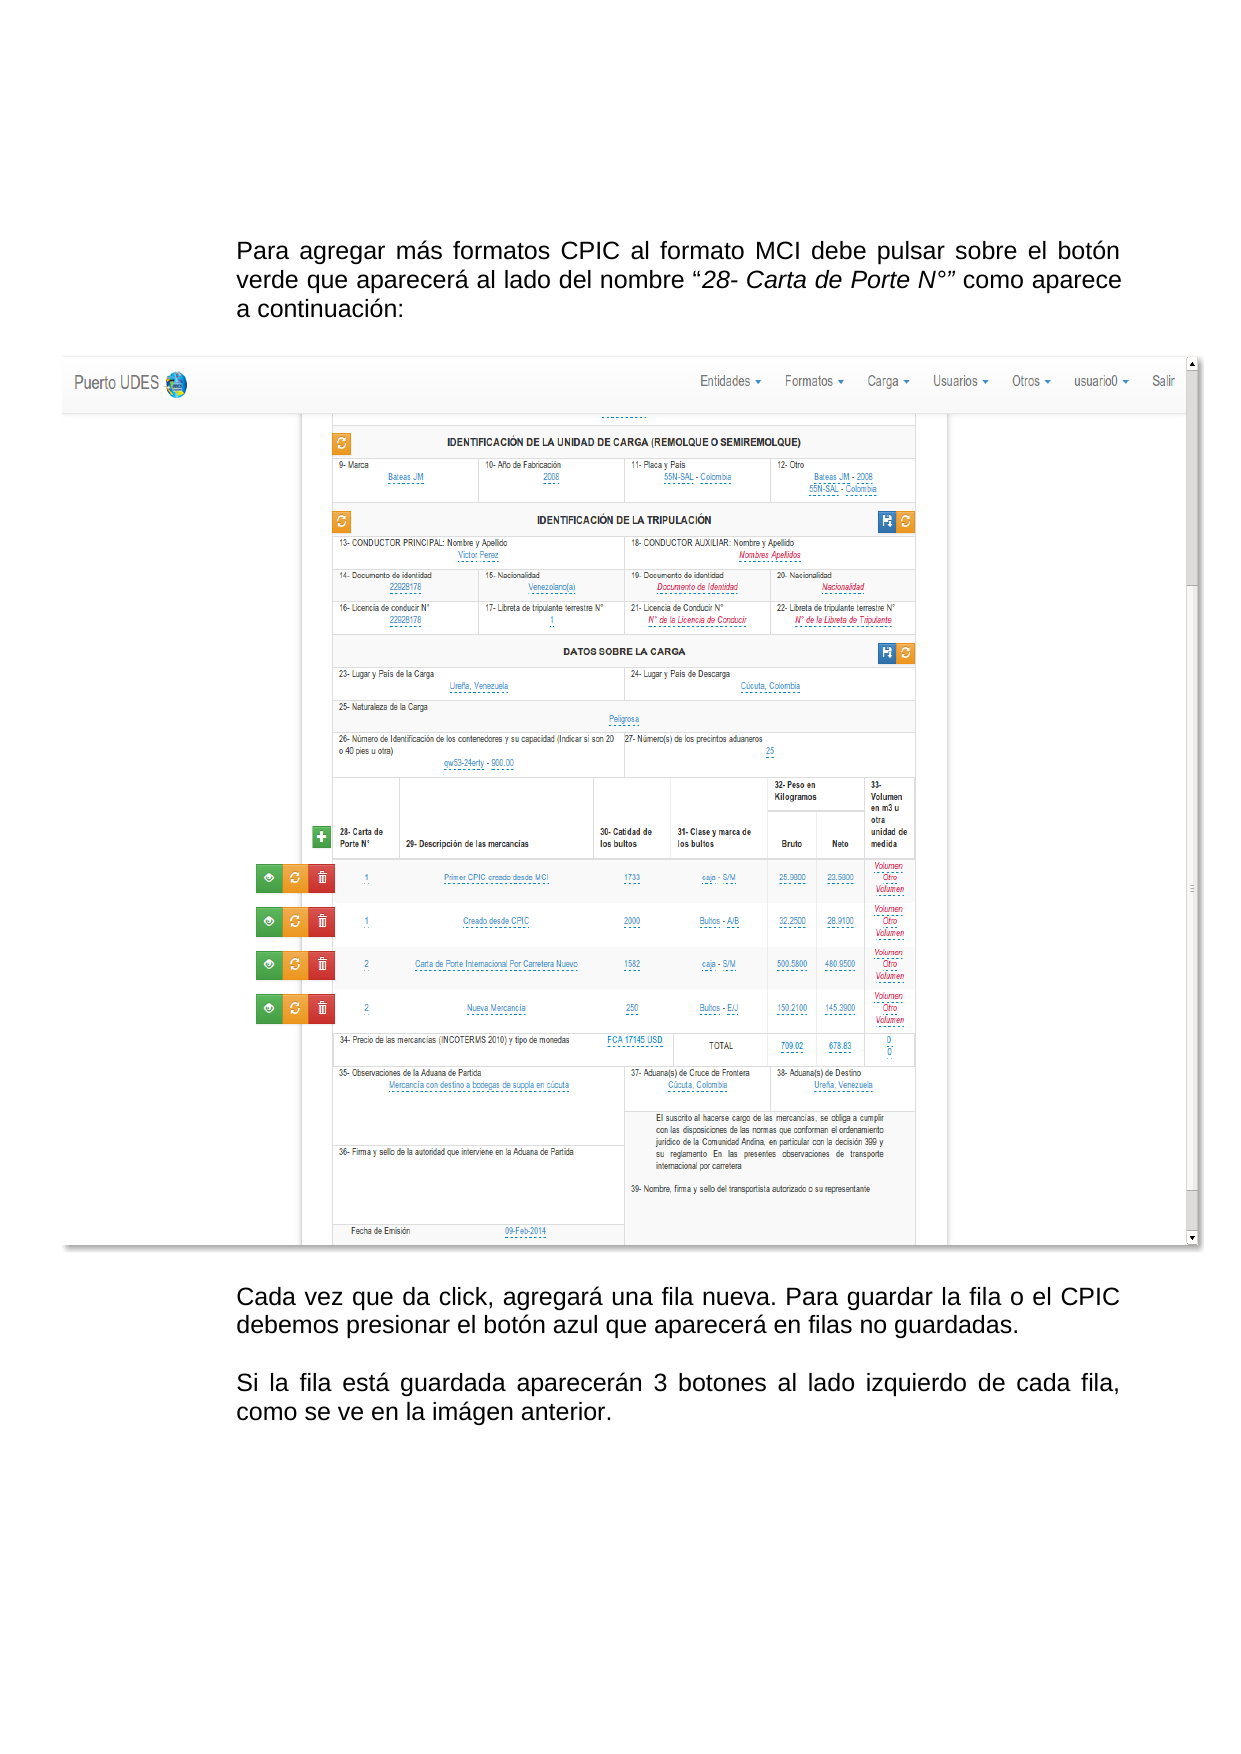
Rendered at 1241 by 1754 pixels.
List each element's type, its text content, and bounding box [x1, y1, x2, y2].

picture [58, 351, 1205, 1253]
text Cada vez que da click, agregará una fila nueva. Para guardar la fila o el CPIC debemos presionar el botón azul que aparecerá en filas no guardadas. [236, 1282, 1122, 1339]
text Si la fila está guardada aparecerán 3 botones al lado izquierdo de cada fila, como se ve en la imágen anterior. [236, 1368, 1122, 1425]
text Para agregar más formatos CPIC al formato MCI debe pulsar sobre el botón verde que aparecerá al lado del nombre “28- Carta de Porte N°” como aparece a continuación: [236, 236, 1122, 322]
